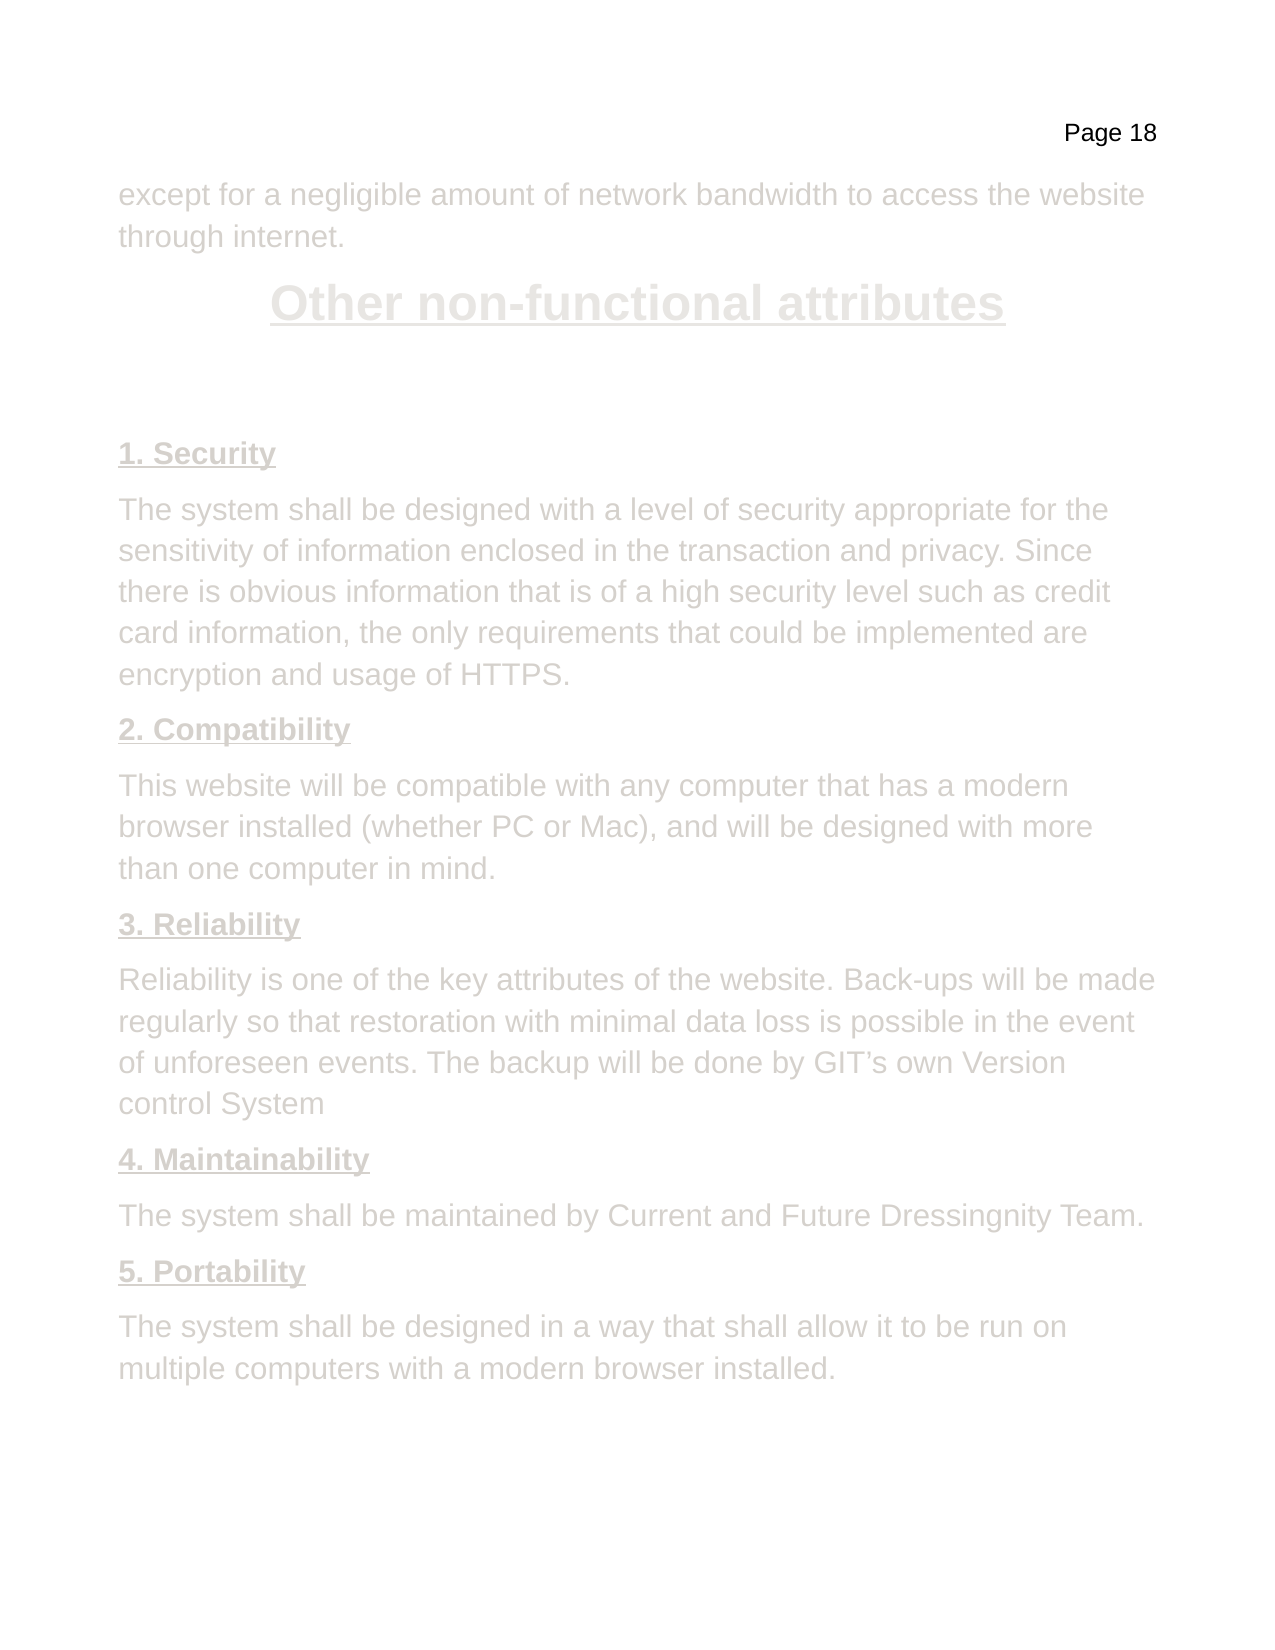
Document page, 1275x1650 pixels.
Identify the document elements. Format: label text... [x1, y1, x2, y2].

text 4. Maintainability [118, 1141, 1157, 1177]
text 3. Reliability [118, 906, 1157, 941]
text 5. Portability [118, 1253, 1157, 1288]
text 1. Security [118, 435, 1157, 471]
text except for a negligible amount of network bandwidth to access the website through internet. [118, 176, 1157, 253]
text The system shall be designed with a level of security appropriate for the sensitivity of information enclosed in the transaction and privacy. Since there is obvious information that is of a high security level such as credit card information, the only requirements that could be implemented are encryption and usage of HTTPS. [118, 491, 1157, 691]
text The system shall be designed in a way that shall allow it to be run on multiple computers with a modern browser installed. [118, 1308, 1157, 1386]
text Reliability is one of the key attributes of the website. Back-ups will be made regularly so that restoration with minimal data loss is possible in the event of unforeseen events. The backup will be done by GIT’s own Version control System [118, 961, 1157, 1121]
text Other non-functional attributes [118, 273, 1157, 331]
text This website will be compatible with any computer that has a modern browser installed (whether PC or Mac), and will be designed with more than one computer in mind. [118, 767, 1157, 886]
text 2. Compatibility [118, 711, 1157, 747]
text The system shall be maintained by Current and Future Dressingnity Team. [118, 1197, 1157, 1233]
